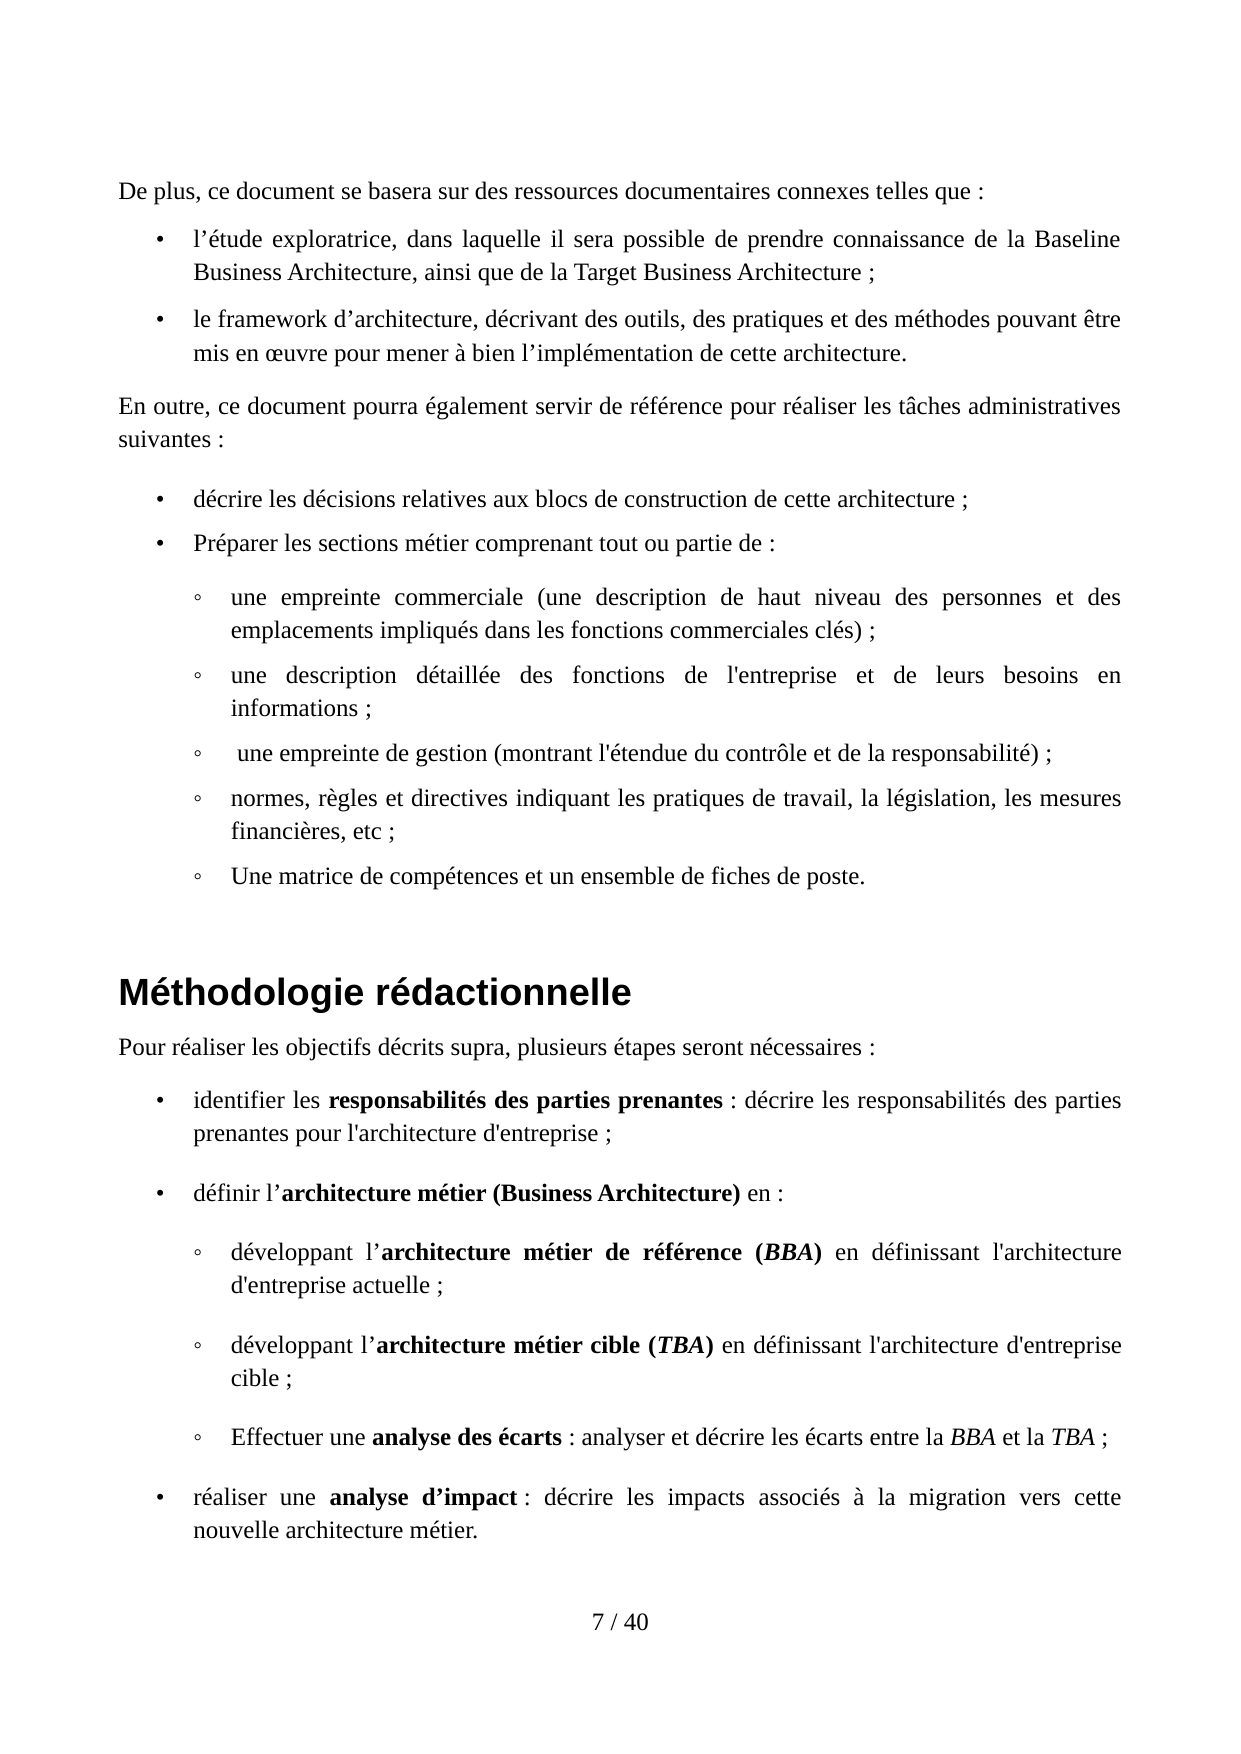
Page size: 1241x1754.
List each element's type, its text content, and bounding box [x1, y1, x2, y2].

list une description détaillée des fonctions de l'entreprise et de leurs besoins en informations ; [193, 660, 1122, 722]
list Préparer les sections métier comprenant tout ou partie de : [156, 528, 1122, 557]
list une empreinte commerciale (une description de haut niveau des personnes et des emplacements impliqués dans les fonctions commerciales clés) ; [193, 582, 1122, 644]
list décrire les décisions relatives aux blocs de construction de cette architecture ; [156, 484, 1122, 512]
text Pour réaliser les objectifs décrits supra, plusieurs étapes seront nécessaires : [118, 1032, 1122, 1060]
list développant l’architecture métier de référence (BBA) en définissant l'architecture d'entreprise actuelle ; [193, 1237, 1122, 1299]
list normes, règles et directives indiquant les pratiques de travail, la législation, les mesures financières, etc ; [193, 783, 1122, 844]
list développant l’architecture métier cible (TBA) en définissant l'architecture d'entreprise cible ; [193, 1330, 1122, 1391]
list Une matrice de compétences et un ensemble de fiches de poste. [193, 861, 1122, 889]
list réaliser une analyse d’impact : décrire les impacts associés à la migration vers cette nouvelle architecture métier. [156, 1482, 1122, 1543]
list une empreinte de gestion (montrant l'étendue du contrôle et de la responsabilité) ; [193, 738, 1122, 767]
list le framework d’architecture, décrivant des outils, des pratiques et des méthodes pouvant être mis en œuvre pour mener à bien l’implémentation de cette architecture. [156, 304, 1122, 366]
list l’étude exploratrice, dans laquelle il sera possible de prendre connaissance de la Baseline Business Architecture, ainsi que de la Target Business Architecture ; [156, 224, 1122, 286]
list identifier les responsabilités des parties prenantes : décrire les responsabilités des parties prenantes pour l'architecture d'entreprise ; [156, 1085, 1122, 1147]
subtitle Méthodologie rédactionnelle [118, 969, 1122, 1013]
text En outre, ce document pourra également servir de référence pour réaliser les tâches administratives suivantes : [118, 391, 1122, 453]
text De plus, ce document se basera sur des ressources documentaires connexes telles que : [118, 176, 1122, 205]
list définir l’architecture métier (Business Architecture) en : [156, 1178, 1122, 1206]
list Effectuer une analyse des écarts : analyser et décrire les écarts entre la BBA et la TBA ; [193, 1422, 1122, 1451]
